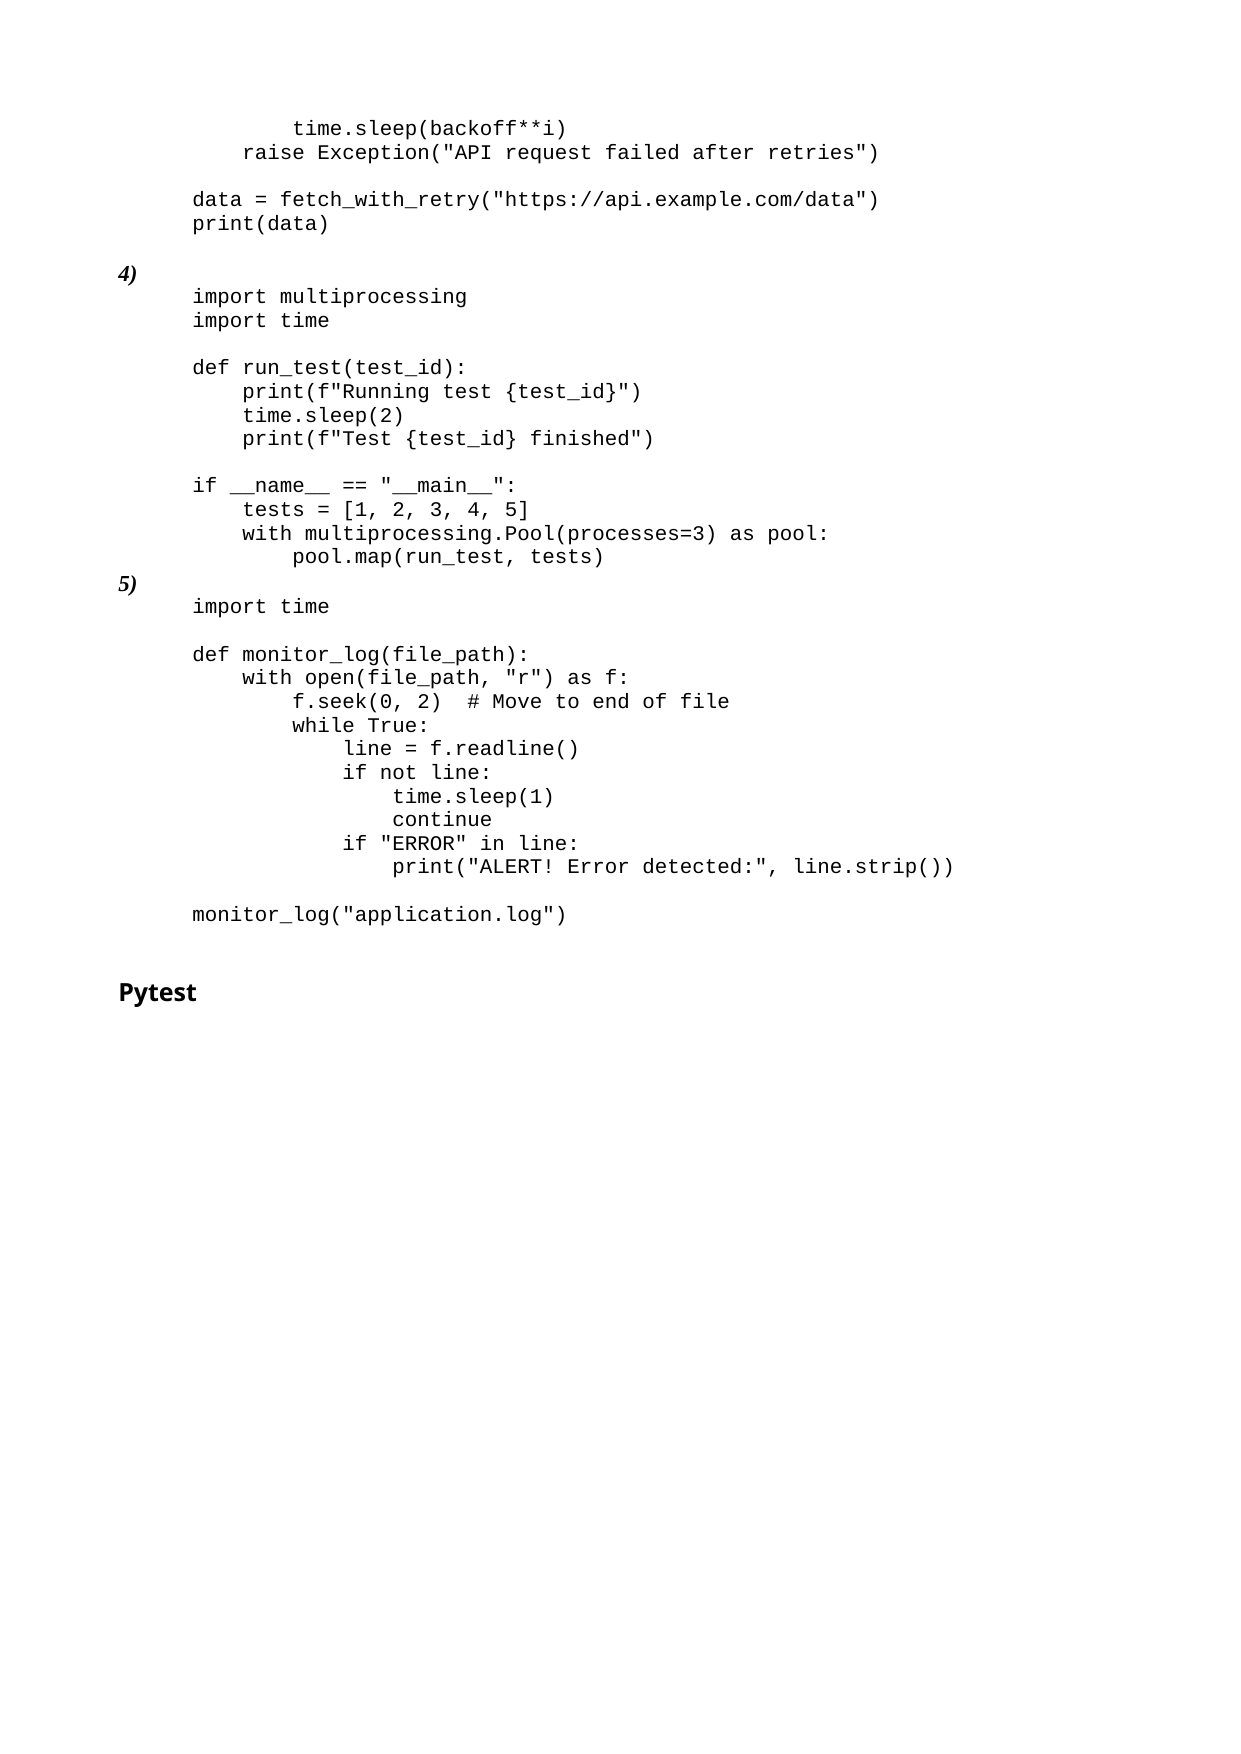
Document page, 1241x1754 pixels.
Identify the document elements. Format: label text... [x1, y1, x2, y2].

text 4) [118, 260, 1122, 286]
text if not line: [192, 762, 1122, 786]
text time.sleep(1) [192, 786, 1122, 809]
text with open(file_path, "r") as f: [192, 667, 1122, 691]
text monitor_log("application.log") [192, 904, 1122, 927]
text time.sleep(2) [192, 404, 1122, 428]
text print(f"Test {test_id} finished") [192, 428, 1122, 452]
text print(data) [192, 213, 1122, 236]
text if "ERROR" in line: [192, 833, 1122, 857]
text import time [192, 310, 1122, 334]
text time.sleep(backoff**i) [192, 118, 1122, 142]
text continue [192, 809, 1122, 833]
text 5) [118, 570, 1122, 596]
text print(f"Running test {test_id}") [192, 381, 1122, 404]
text print("ALERT! Error detected:", line.strip()) [192, 857, 1122, 880]
text f.seek(0, 2) # Move to end of file [192, 691, 1122, 715]
text import time [192, 596, 1122, 620]
text tests = [1, 2, 3, 4, 5] [192, 499, 1122, 523]
text line = f.readline() [192, 738, 1122, 762]
text raise Exception("API request failed after retries") [192, 142, 1122, 165]
text def run_test(test_id): [192, 357, 1122, 381]
text data = fetch_with_retry("https://api.example.com/data") [192, 189, 1122, 213]
text Pytest [118, 975, 1122, 1009]
text if __name__ == "__main__": [192, 476, 1122, 499]
text while True: [192, 715, 1122, 738]
text def monitor_log(file_path): [192, 644, 1122, 667]
text with multiprocessing.Pool(processes=3) as pool: [192, 523, 1122, 546]
text import multiprocessing [192, 286, 1122, 310]
text pool.map(run_test, tests) [192, 546, 1122, 570]
